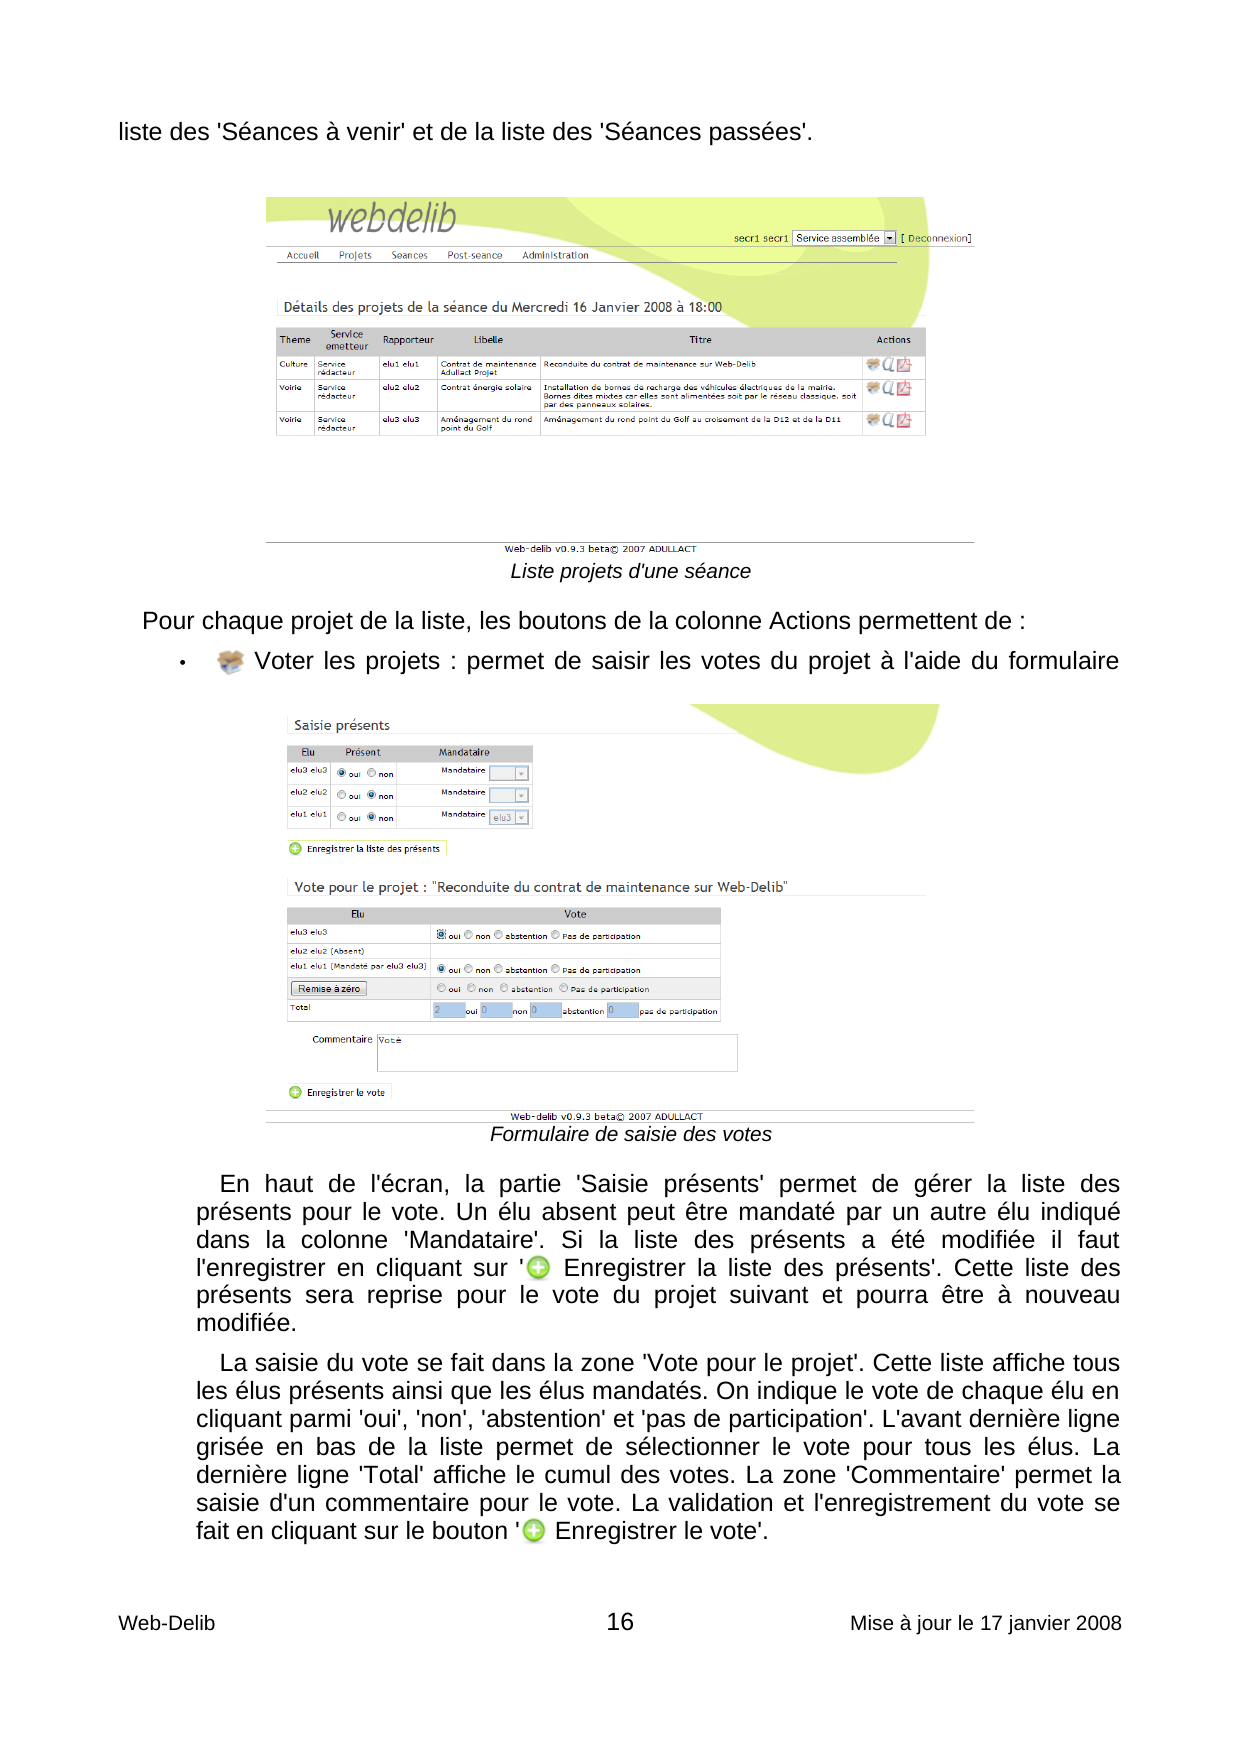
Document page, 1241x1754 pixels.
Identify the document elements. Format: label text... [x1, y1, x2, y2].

picture [265, 197, 975, 561]
text La saisie du vote se fait dans la zone 'Vote pour le projet'. Cette liste affiche tous les élus présents ainsi que les élus mandatés. On indique le vote de chaque élu en cliquant parmi 'oui', 'non', 'abstention' et 'pas de participation'. L'avant dernière ligne grisée en bas de la liste permet de sélectionner le vote pour tous les élus. La dernière ligne 'Total' affiche le cumul des votes. La zone 'Commentaire' permet la saisie d'un commentaire pour le vote. La validation et l'enregistrement du vote se fait en cliquant sur le bouton ' Enregistrer le vote'. [196, 1349, 1122, 1544]
picture [216, 648, 245, 677]
list Voter les projets : permet de saisir les votes du projet à l'aide du formulaire suivant : [156, 647, 1122, 704]
text Pour chaque projet de la liste, les boutons de la colonne Actions permettent de : [118, 607, 1122, 635]
picture [520, 1516, 548, 1545]
text liste des 'Séances à venir' et de la liste des 'Séances passées'. [118, 118, 1122, 146]
text En haut de l'écran, la partie 'Saisie présents' permet de gérer la liste des présents pour le vote. Un élu absent peut être mandaté par un autre élu indiqué dans la colonne 'Mandataire'. Si la liste des présents a été modifiée il faut l'enregistrer en cliquant sur ' Enregistrer la liste des présents'. Cette liste des présents sera reprise pour le vote du projet suivant et pourra être à nouveau modifiée. [196, 1170, 1122, 1337]
text Formulaire de saisie des votes [118, 716, 1122, 1146]
picture [265, 704, 975, 1123]
picture [524, 1253, 553, 1282]
text Liste projets d'une séance [118, 197, 1122, 583]
